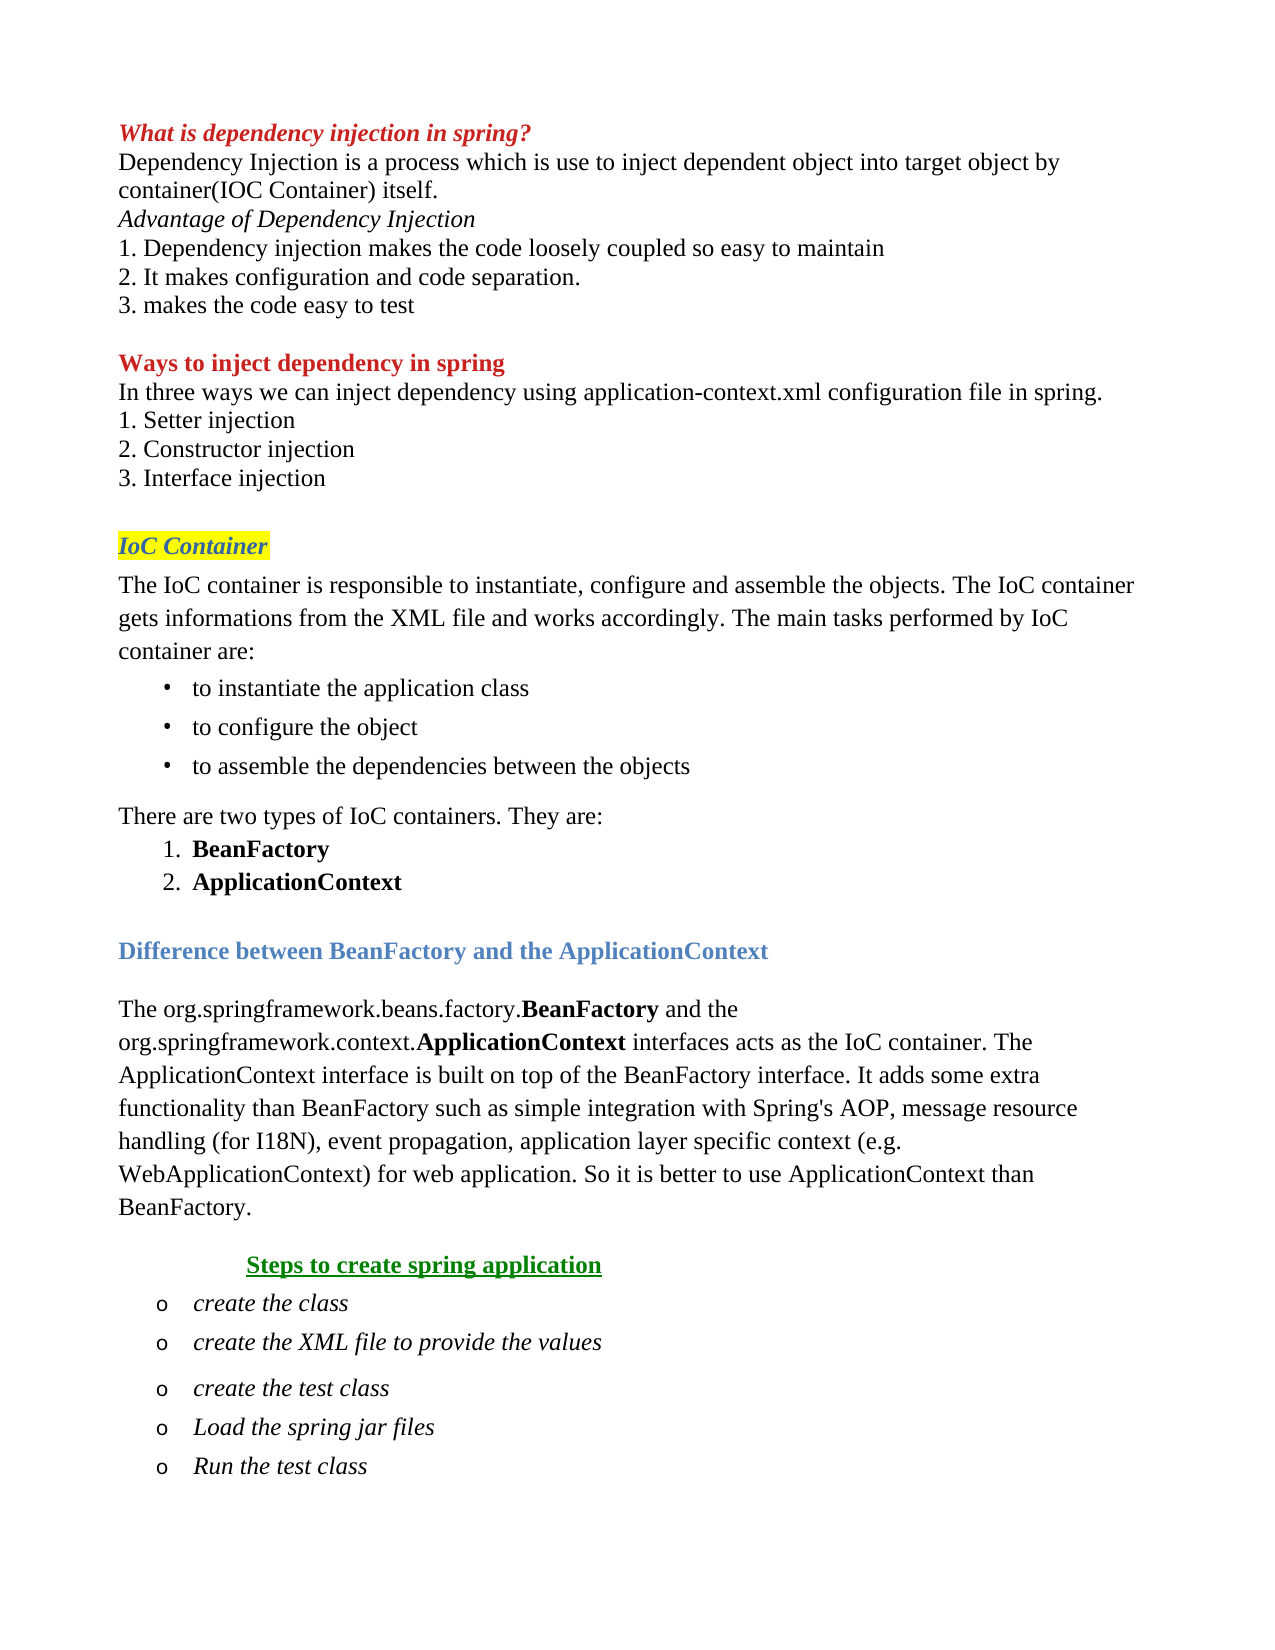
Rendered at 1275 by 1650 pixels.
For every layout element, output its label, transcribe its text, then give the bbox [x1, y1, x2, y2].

text Ways to inject dependency in spring In three ways we can inject dependency using application-context.xml configuration file in spring. [118, 348, 1157, 406]
text container(IOC Container) itself. [118, 176, 1157, 204]
text Steps to create spring application [246, 1240, 1157, 1279]
text 3. makes the code easy to test [118, 291, 1157, 319]
subtitle IoC Container [118, 531, 1157, 560]
text Dependency Injection is a process which is use to inject dependent object into target object by [118, 147, 1157, 176]
list Run the test class [156, 1441, 1157, 1480]
text What is dependency injection in spring? [118, 118, 1157, 147]
text 2. Constructor injection [118, 434, 1157, 463]
list Load the spring jar files [156, 1402, 1157, 1441]
text 2. It makes configuration and code separation. [118, 262, 1157, 291]
list to instantiate the application class [162, 669, 1157, 703]
text 3. Interface injection [118, 463, 1157, 492]
list to assemble the dependencies between the objects [162, 748, 1157, 782]
subtitle Difference between BeanFactory and the ApplicationContext [118, 936, 1157, 964]
text There are two types of IoC containers. They are: [118, 801, 1157, 830]
text The IoC container is responsible to instantiate, configure and assemble the objects. The IoC container gets informations from the XML file and works accordingly. The main tasks performed by IoC container are: [118, 570, 1157, 665]
text 1. Setter injection [118, 406, 1157, 434]
text 1. Dependency injection makes the code loosely coupled so easy to maintain [118, 233, 1157, 262]
list create the class [156, 1279, 1157, 1318]
text Advantage of Dependency Injection [118, 204, 1157, 233]
list to configure the object [162, 708, 1157, 742]
text The org.springframework.beans.factory.BeanFactory and the org.springframework.context.ApplicationContext interfaces acts as the IoC container. The ApplicationContext interface is built on top of the BeanFactory interface. It adds some extra functionality than BeanFactory such as simple integration with Spring's AOP, message resource handling (for I18N), event propagation, application layer specific context (e.g. WebApplicationContext) for web application. So it is better to use ApplicationContext than BeanFactory. [118, 994, 1157, 1221]
list create the test class [156, 1363, 1157, 1402]
list create the XML file to provide the values [156, 1318, 1157, 1357]
list BeanFactory [162, 834, 1157, 863]
list ApplicationContext [162, 867, 1157, 896]
